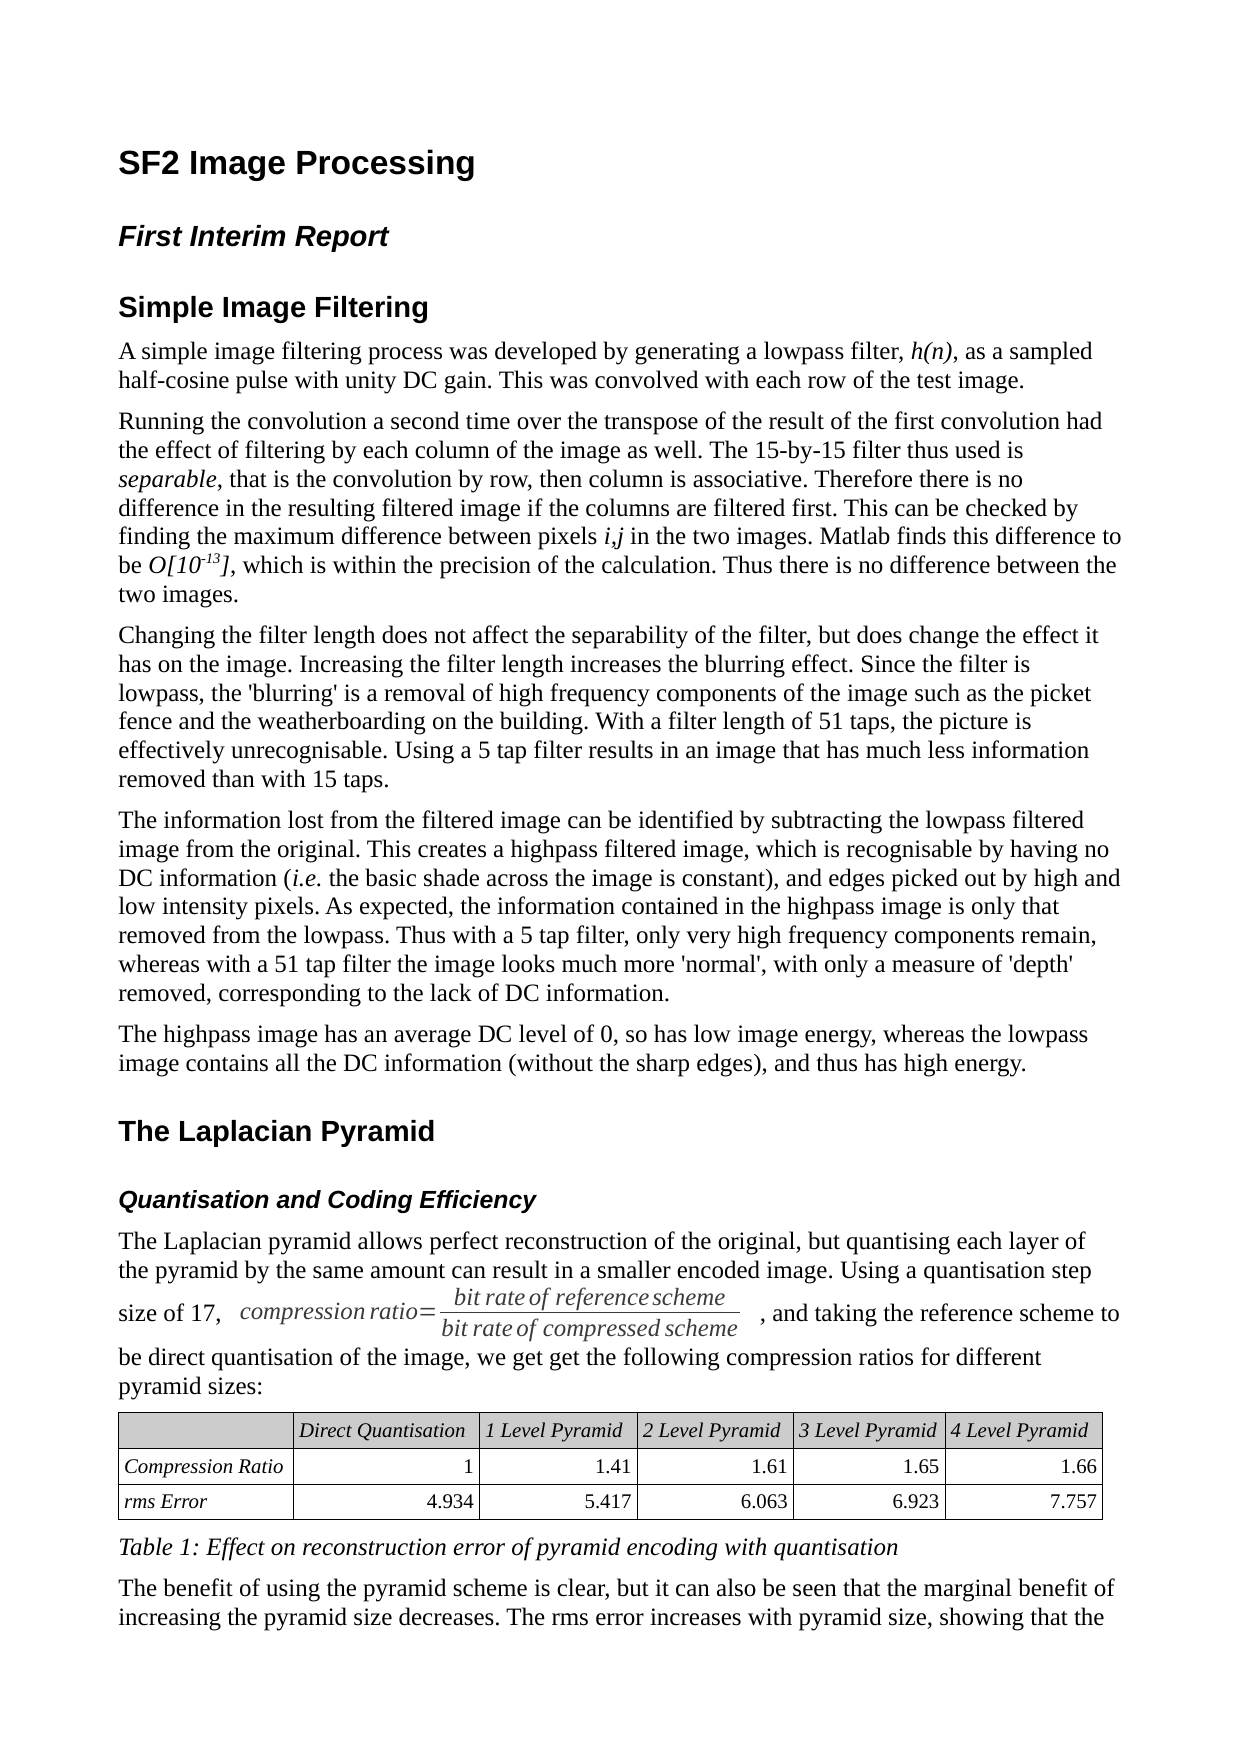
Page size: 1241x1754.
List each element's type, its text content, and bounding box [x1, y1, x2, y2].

table_cell 1.66 [946, 1449, 1102, 1483]
text The highpass image has an average DC level of 0, so has low image energy, whereas the lowpass image contains all the DC information (without the sharp edges), and thus has high energy. [118, 1019, 1122, 1076]
table_cell 1 [294, 1449, 479, 1483]
text The Laplacian pyramid allows perfect reconstruction of the original, but quantising each layer of the pyramid by the same amount can result in a smaller encoded image. Using a quantisation step size of 17,, and taking the reference scheme to be direct quantisation of the image, we get get the following compression ratios for different pyramid sizes: [118, 1226, 1122, 1400]
table_cell 1.41 [480, 1449, 637, 1483]
table_cell 4.934 [294, 1485, 479, 1519]
table_header [119, 1413, 293, 1448]
text The benefit of using the pyramid scheme is clear, but it can also be seen that the marginal benefit of increasing the pyramid size decreases. The rms error increases with pyramid size, showing that the [118, 1573, 1122, 1631]
table_header 2 Level Pyramid [638, 1413, 793, 1448]
table_cell 7.757 [946, 1485, 1102, 1519]
subtitle Quantisation and Coding Efficiency [118, 1185, 1122, 1213]
subtitle First Interim Report [118, 219, 1122, 253]
subtitle SF2 Image Processing [118, 143, 1122, 182]
table_cell 6.923 [794, 1485, 945, 1519]
table_cell rms Error [119, 1485, 293, 1519]
table_cell 6.063 [638, 1485, 793, 1519]
table_header 1 Level Pyramid [480, 1413, 637, 1448]
text A simple image filtering process was developed by generating a lowpass filter, h(n), as a sampled half-cosine pulse with unity DC gain. This was convolved with each row of the test image. [118, 336, 1122, 394]
text Running the convolution a second time over the transpose of the result of the first convolution had the effect of filtering by each column of the image as well. The 15-by-15 filter thus used is separable, that is the convolution by row, then column is associative. Therefore there is no difference in the resulting filtered image if the columns are filtered first. This can be checked by finding the maximum difference between pixels i,j in the two images. Matlab finds this difference to be O[10-13], which is within the precision of the calculation. Thus there is no difference between the two images. [118, 406, 1122, 608]
table_cell Compression Ratio [119, 1449, 293, 1483]
table_cell 1.61 [638, 1449, 793, 1483]
table_cell 1.65 [794, 1449, 945, 1483]
subtitle The Laplacian Pyramid [118, 1114, 1122, 1147]
text Table 1: Effect on reconstruction error of pyramid encoding with quantisation [118, 1532, 1122, 1561]
table_header 3 Level Pyramid [794, 1413, 945, 1448]
text The information lost from the filtered image can be identified by subtracting the lowpass filtered image from the original. This creates a highpass filtered image, which is recognisable by having no DC information (i.e. the basic shade across the image is constant), and edges picked out by high and low intensity pixels. As expected, the information contained in the highpass image is only that removed from the lowpass. Thus with a 5 tap filter, only very high frequency components remain, whereas with a 51 tap filter the image looks much more 'normal', with only a measure of 'depth' removed, corresponding to the lack of DC information. [118, 805, 1122, 1006]
text Changing the filter length does not affect the separability of the filter, but does change the effect it has on the image. Increasing the filter length increases the blurring effect. Since the filter is lowpass, the 'blurring' is a removal of high frequency components of the image such as the picket fence and the weatherboarding on the building. With a filter length of 51 taps, the picture is effectively unrecognisable. Using a 5 tap filter results in an image that has much less information removed than with 15 taps. [118, 620, 1122, 793]
table_cell 5.417 [480, 1485, 637, 1519]
table_header Direct Quantisation [294, 1413, 479, 1448]
table_header 4 Level Pyramid [946, 1413, 1102, 1448]
subtitle Simple Image Filtering [118, 290, 1122, 324]
